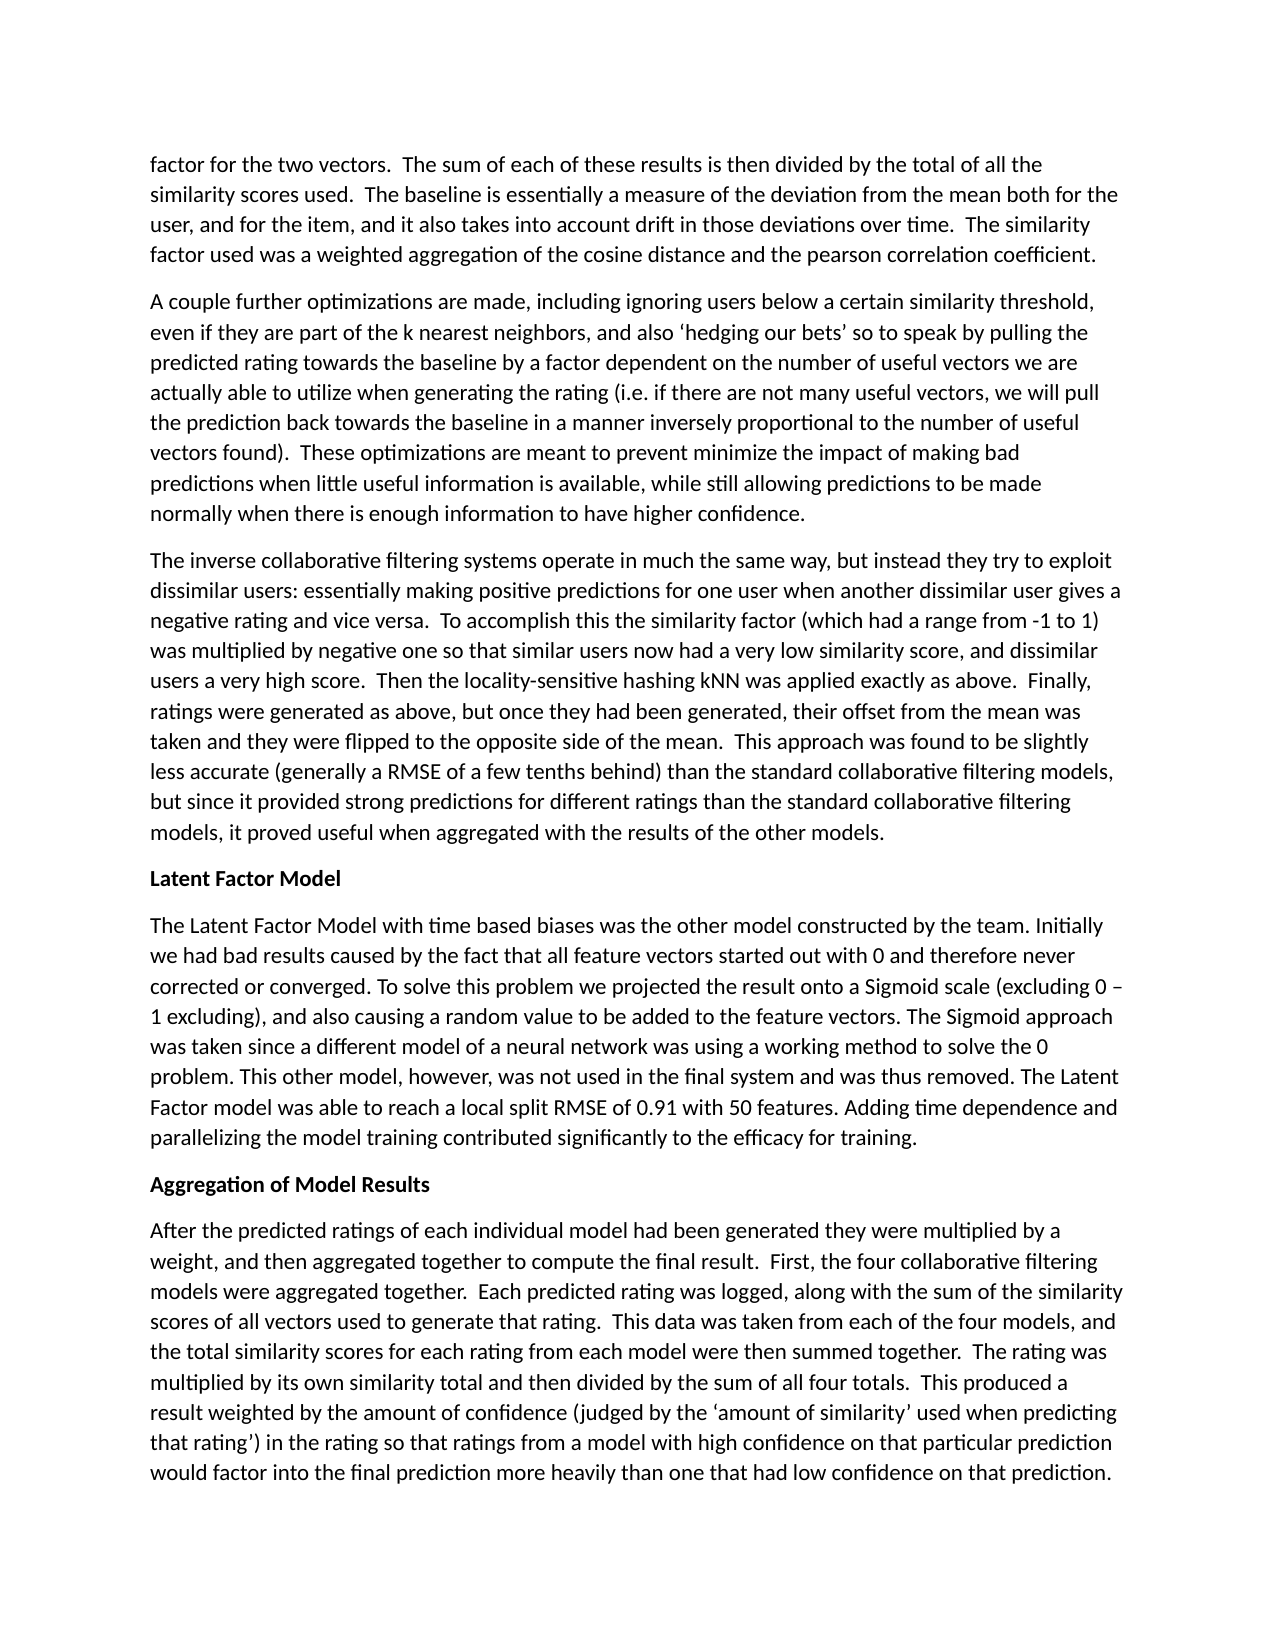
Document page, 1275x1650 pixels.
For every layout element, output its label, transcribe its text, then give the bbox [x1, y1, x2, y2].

text factor for the two vectors. The sum of each of these results is then divided by the total of all the similarity scores used. The baseline is essentially a measure of the deviation from the mean both for the user, and for the item, and it also takes into account drift in those deviations over time. The similarity factor used was a weighted aggregation of the cosine distance and the pearson correlation coefficient. [150, 150, 1125, 269]
text A couple further optimizations are made, including ignoring users below a certain similarity threshold, even if they are part of the k nearest neighbors, and also ‘hedging our bets’ so to speak by pulling the predicted rating towards the baseline by a factor dependent on the number of useful vectors we are actually able to utilize when generating the rating (i.e. if there are not many useful vectors, we will pull the prediction back towards the baseline in a manner inversely proportional to the number of useful vectors found). These optimizations are meant to prevent minimize the impact of making bad predictions when little useful information is available, while still allowing predictions to be made normally when there is enough information to have higher confidence. [150, 287, 1125, 527]
text The Latent Factor Model with time based biases was the other model constructed by the team. Initially we had bad results caused by the fact that all feature vectors started out with 0 and therefore never corrected or converged. To solve this problem we projected the result onto a Sigmoid scale (excluding 0 – 1 excluding), and also causing a random value to be added to the feature vectors. The Sigmoid approach was taken since a different model of a neural network was using a working method to solve the 0 problem. This other model, however, was not used in the final system and was thus removed. The Latent Factor model was able to reach a local split RMSE of 0.91 with 50 features. Adding time dependence and parallelizing the model training contributed significantly to the efficacy for training. [150, 911, 1125, 1151]
text After the predicted ratings of each individual model had been generated they were multiplied by a weight, and then aggregated together to compute the final result. First, the four collaborative filtering models were aggregated together. Each predicted rating was logged, along with the sum of the similarity scores of all vectors used to generate that rating. This data was taken from each of the four models, and the total similarity scores for each rating from each model were then summed together. The rating was multiplied by its own similarity total and then divided by the sum of all four totals. This produced a result weighted by the amount of confidence (judged by the ‘amount of similarity’ used when predicting that rating’) in the rating so that ratings from a model with high confidence on that particular prediction would factor into the final prediction more heavily than one that had low confidence on that prediction. [150, 1217, 1125, 1486]
text The inverse collaborative filtering systems operate in much the same way, but instead they try to exploit dissimilar users: essentially making positive predictions for one user when another dissimilar user gives a negative rating and vice versa. To accomplish this the similarity factor (which had a range from -1 to 1) was multiplied by negative one so that similar users now had a very low similarity score, and dissimilar users a very high score. Then the locality-sensitive hashing kNN was applied exactly as above. Finally, ratings were generated as above, but once they had been generated, their offset from the mean was taken and they were flipped to the opposite side of the mean. This approach was found to be slightly less accurate (generally a RMSE of a few tenths behind) than the standard collaborative filtering models, but since it provided strong predictions for different ratings than the standard collaborative filtering models, it proved useful when aggregated with the results of the other models. [150, 546, 1125, 846]
text Latent Factor Model [150, 864, 1125, 893]
text Aggregation of Model Results [150, 1170, 1125, 1198]
